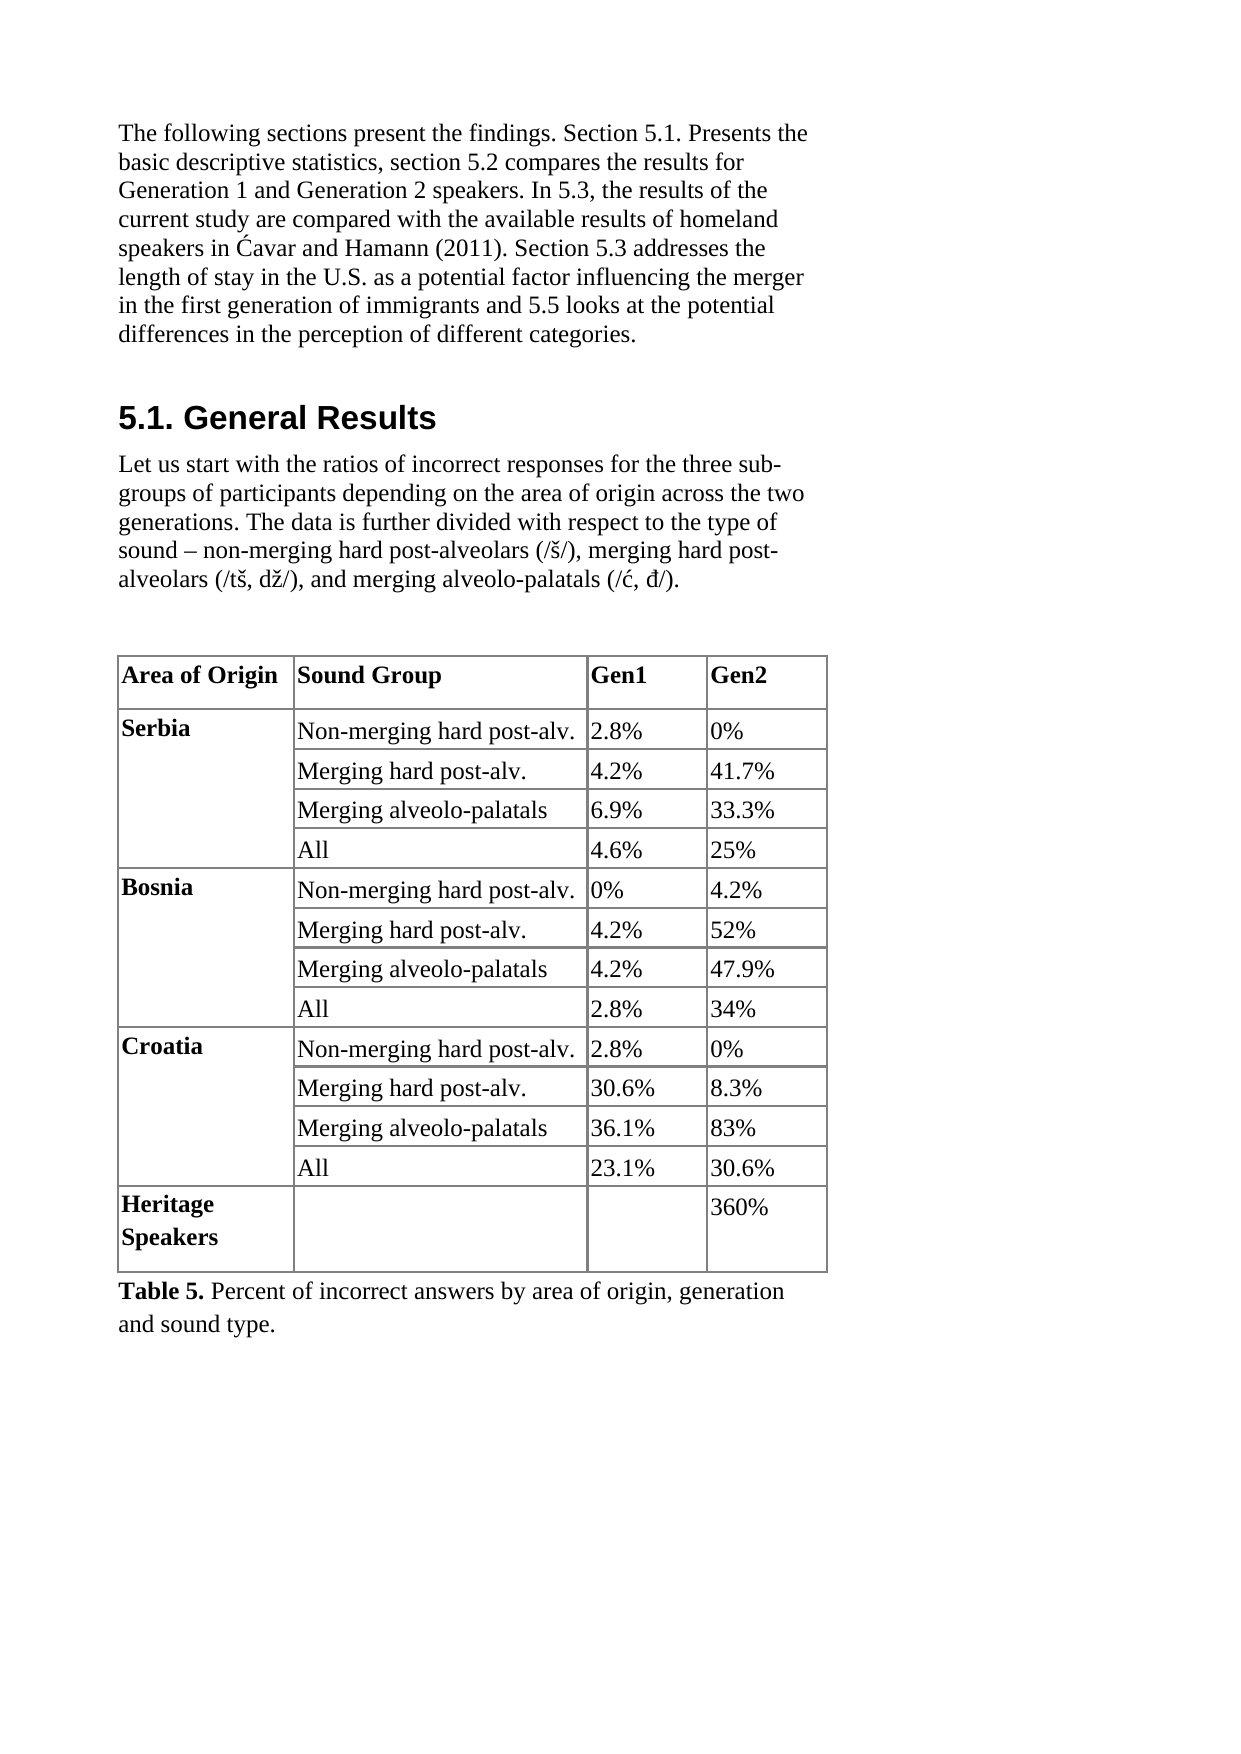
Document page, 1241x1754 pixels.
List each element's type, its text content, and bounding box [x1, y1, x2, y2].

subtitle General Results [118, 398, 827, 437]
table_cell Merging alveolo-palatals [295, 949, 586, 986]
table_cell 2.8% [589, 988, 706, 1026]
table_header Area of Origin [119, 657, 293, 708]
table_cell 0% [708, 1028, 826, 1065]
table_cell Merging alveolo-palatals [295, 1107, 586, 1145]
table_cell Serbia [119, 710, 293, 867]
text Let us start with the ratios of incorrect responses for the three sub-groups of participants depending on the area of origin across the two generations. The data is further divided with respect to the type of sound – non-merging hard post-alveolars (/š/), merging hard post-alveolars (/tš, dž/), and merging alveolo-palatals (/ć, đ/). [118, 449, 827, 593]
table_cell Merging alveolo-palatals [295, 790, 586, 827]
table_cell Non-merging hard post-alv. [295, 1028, 586, 1065]
table_cell 4.2% [589, 750, 706, 788]
table_cell 4.6% [589, 829, 706, 867]
table_cell 47.9% [708, 949, 826, 986]
table_header Gen2 [708, 657, 826, 708]
table_cell Croatia [119, 1028, 293, 1184]
table_cell 30.6% [708, 1147, 826, 1184]
table_cell 83% [708, 1107, 826, 1145]
table_cell [295, 1187, 586, 1271]
table_cell 6.9% [589, 790, 706, 827]
table_cell 4.2% [708, 869, 826, 907]
table_cell Bosnia [119, 869, 293, 1026]
table_cell 8.3% [708, 1068, 826, 1105]
table_header Gen1 [589, 657, 706, 708]
table_cell Non-merging hard post-alv. [295, 710, 586, 748]
table_cell 360% [708, 1187, 826, 1271]
table_cell 2.8% [589, 1028, 706, 1065]
table_cell All [295, 988, 586, 1026]
table_header Sound Group [295, 657, 586, 708]
table_cell Merging hard post-alv. [295, 909, 586, 946]
table_cell Merging hard post-alv. [295, 750, 586, 788]
table_cell 36.1% [589, 1107, 706, 1145]
table_cell 2.8% [589, 710, 706, 748]
table_cell 4.2% [589, 909, 706, 946]
table_cell All [295, 1147, 586, 1184]
table_cell [589, 1187, 706, 1271]
table_cell Heritage Speakers [119, 1187, 293, 1271]
table_cell Non-merging hard post-alv. [295, 869, 586, 907]
table_cell All [295, 829, 586, 867]
text The following sections present the findings. Section 5.1. Presents the basic descriptive statistics, section 5.2 compares the results for Generation 1 and Generation 2 speakers. In 5.3, the results of the current study are compared with the available results of homeland speakers in Ćavar and Hamann (2011). Section 5.3 addresses the length of stay in the U.S. as a potential factor influencing the merger in the first generation of immigrants and 5.5 looks at the potential differences in the perception of different categories. [118, 118, 827, 348]
table_cell Merging hard post-alv. [295, 1068, 586, 1105]
table_cell 41.7% [708, 750, 826, 788]
table_cell 0% [589, 869, 706, 907]
table_cell 34% [708, 988, 826, 1026]
table_cell 30.6% [589, 1068, 706, 1105]
table_cell 25% [708, 829, 826, 867]
table_cell 23.1% [589, 1147, 706, 1184]
table_cell 4.2% [589, 949, 706, 986]
table_cell 33.3% [708, 790, 826, 827]
text Table 5. Percent of incorrect answers by area of origin, generation and sound type. [118, 1276, 827, 1338]
table_cell 0% [708, 710, 826, 748]
table_cell 52% [708, 909, 826, 946]
